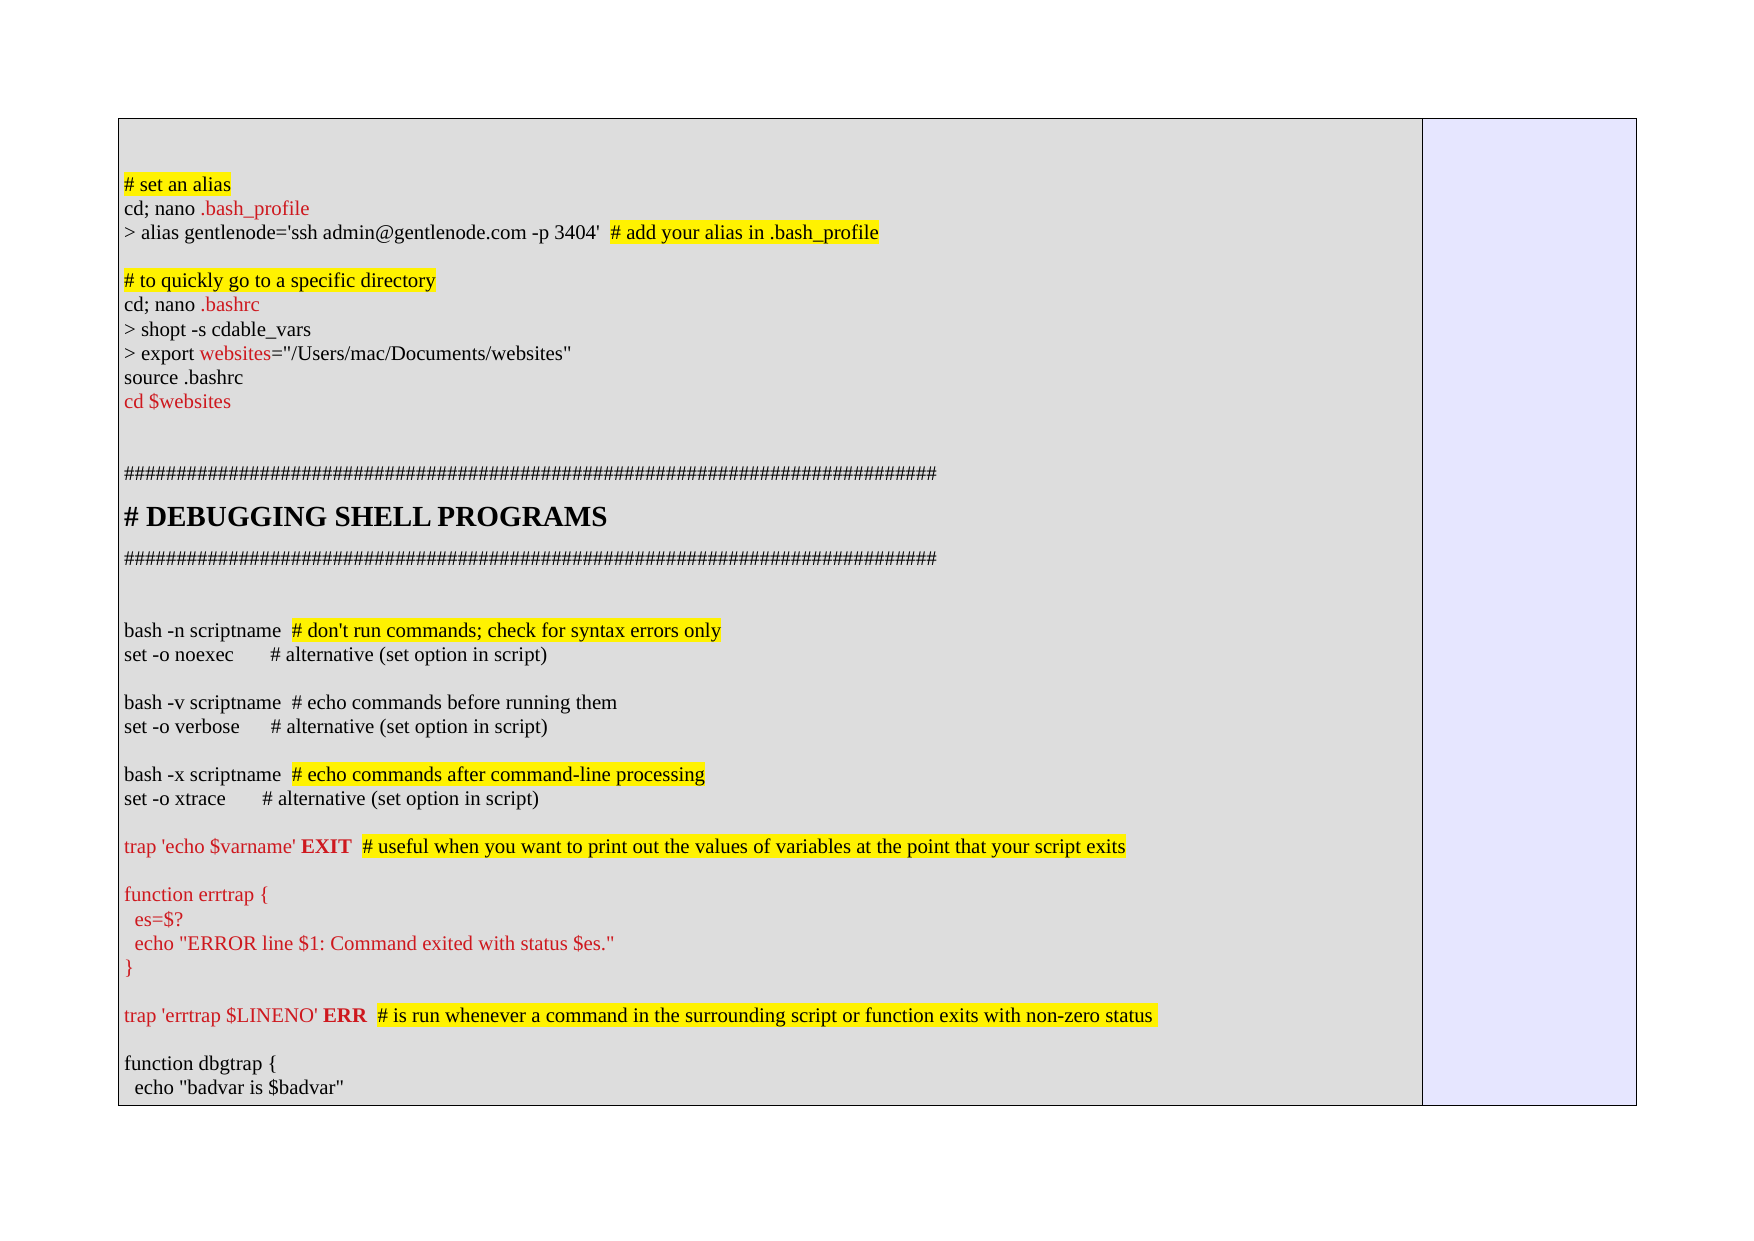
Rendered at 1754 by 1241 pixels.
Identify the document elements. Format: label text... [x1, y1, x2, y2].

table_header [1423, 119, 1636, 1105]
table_header # set an alias cd; nano .bash_profile > alias gentlenode='ssh admin@gentlenode.com -p 3404' # add your alias in .bash_profile # to quickly go to a specific directory cd; nano .bashrc > shopt -s cdable_vars > export websites="/Users/mac/Documents/websites" source .bashrc cd $websites ############################################################################## # DEBUGGING SHELL PROGRAMS ############################################################################## bash -n scriptname # don't run commands; check for syntax errors only set -o noexec # alternative (set option in script) bash -v scriptname # echo commands before running them set -o verbose # alternative (set option in script) bash -x scriptname # echo commands after command-line processing set -o xtrace # alternative (set option in script) trap 'echo $varname' EXIT # useful when you want to print out the values of variables at the point that your script exits function errtrap { es=$? echo "ERROR line $1: Command exited with status $es." } trap 'errtrap $LINENO' ERR # is run whenever a command in the surrounding script or function exits with non-zero status function dbgtrap { echo "badvar is $badvar" [119, 119, 1422, 1105]
